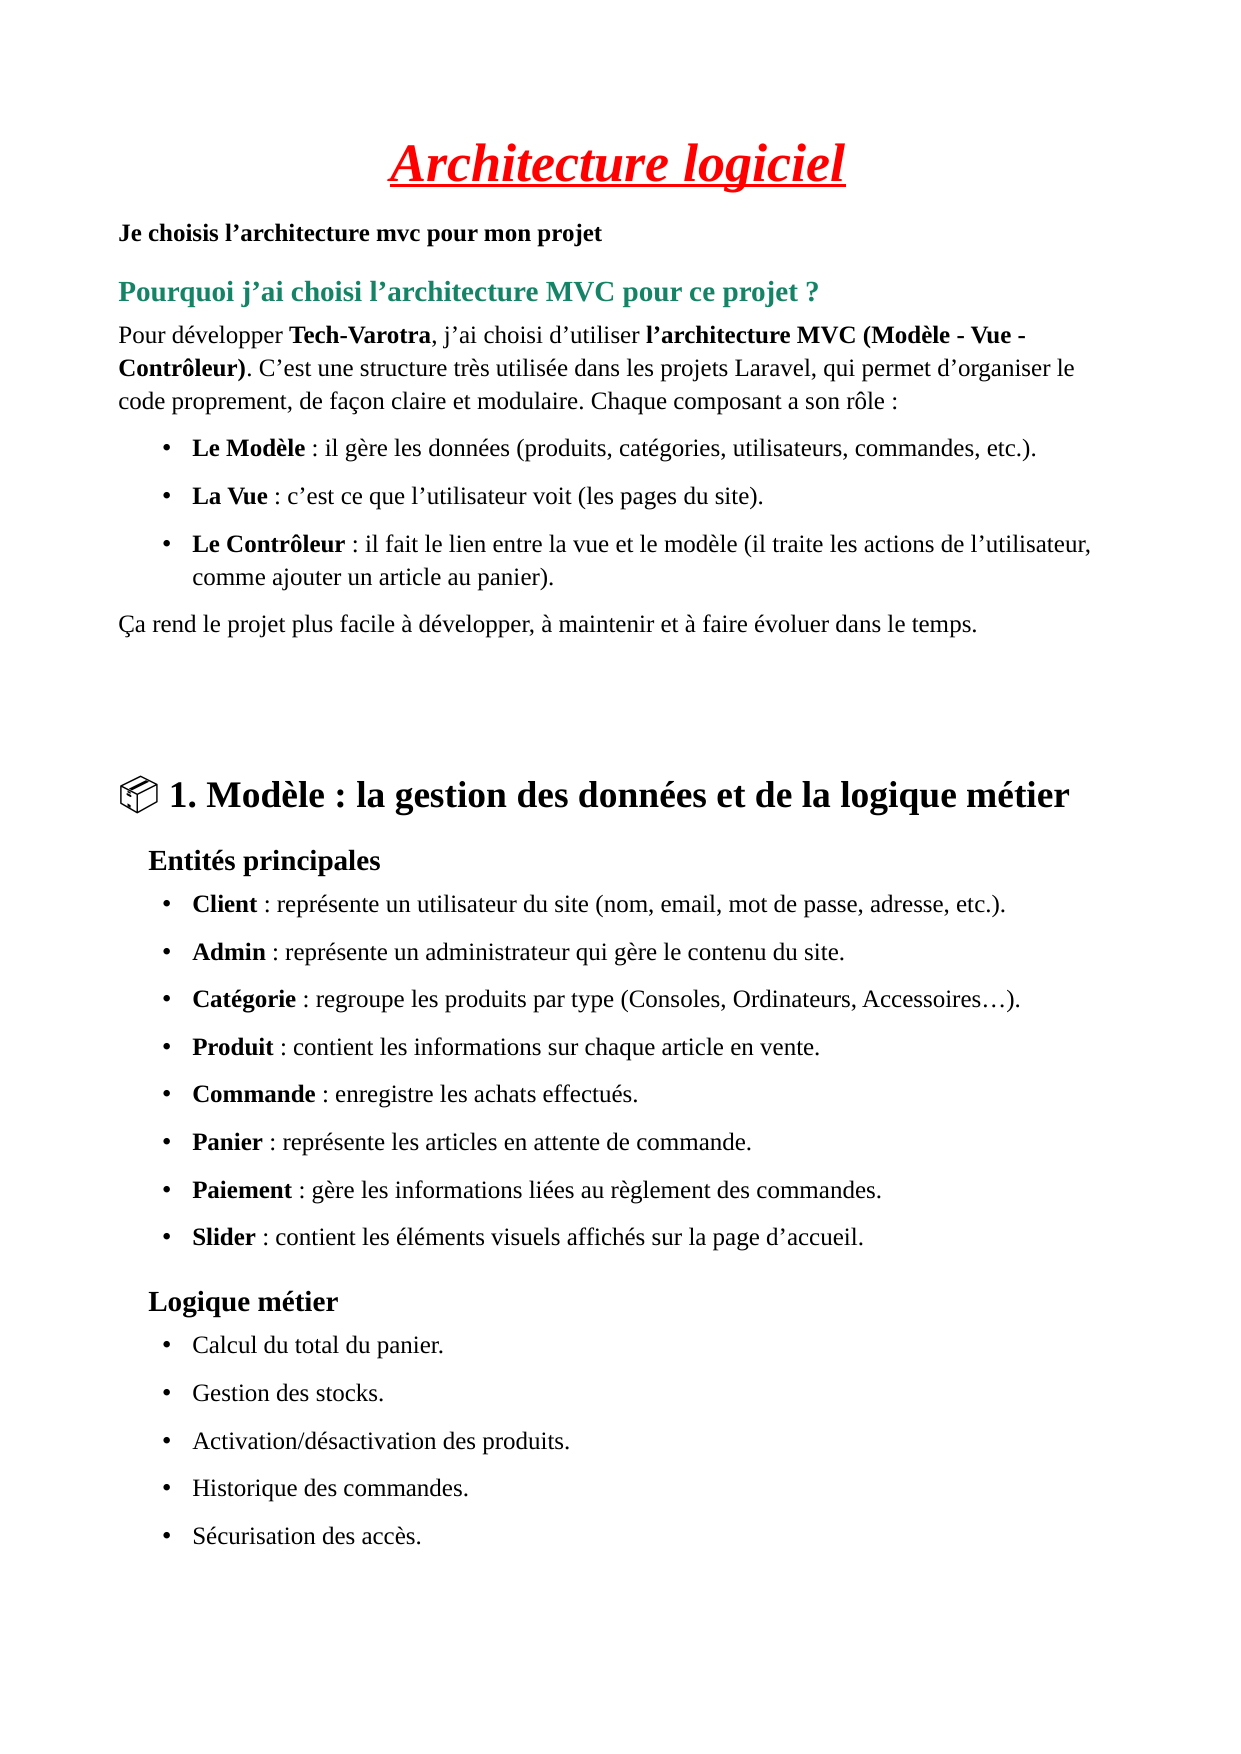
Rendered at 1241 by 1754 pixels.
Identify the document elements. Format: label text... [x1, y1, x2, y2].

text Ça rend le projet plus facile à développer, à maintenir et à faire évoluer dans le temps. [118, 609, 1122, 638]
list Slider : contient les éléments visuels affichés sur la page d’accueil. [162, 1222, 1122, 1251]
list La Vue : c’est ce que l’utilisateur voit (les pages du site). [162, 481, 1122, 510]
list Le Modèle : il gère les données (produits, catégories, utilisateurs, commandes, etc.). [162, 433, 1122, 462]
list Activation/désactivation des produits. [162, 1426, 1122, 1454]
list Catégorie : regroupe les produits par type (Consoles, Ordinateurs, Accessoires…). [162, 984, 1122, 1013]
list Sécurisation des accès. [162, 1521, 1122, 1550]
list Produit : contient les informations sur chaque article en vente. [162, 1032, 1122, 1061]
list Client : représente un utilisateur du site (nom, email, mot de passe, adresse, etc.). [162, 889, 1122, 918]
subtitle 📁 Entités principales [118, 843, 1122, 877]
subtitle 📦 1. Modèle : la gestion des données et de la logique métier [118, 773, 1122, 816]
subtitle Je choisis l’architecture mvc pour mon projet [118, 218, 1122, 247]
list Commande : enregistre les achats effectués. [162, 1079, 1122, 1108]
list Admin : représente un administrateur qui gère le contenu du site. [162, 937, 1122, 966]
list Panier : représente les articles en attente de commande. [162, 1127, 1122, 1156]
list Historique des commandes. [162, 1473, 1122, 1502]
list Calcul du total du panier. [162, 1331, 1122, 1359]
subtitle Pourquoi j’ai choisi l’architecture MVC pour ce projet ? [118, 274, 1122, 307]
list Le Contrôleur : il fait le lien entre la vue et le modèle (il traite les actions de l’utilisateur, comme ajouter un article au panier). [162, 529, 1122, 590]
subtitle 🧠 Logique métier [118, 1284, 1122, 1318]
subtitle Architecture logiciel [118, 131, 1122, 193]
list Paiement : gère les informations liées au règlement des commandes. [162, 1175, 1122, 1203]
list Gestion des stocks. [162, 1378, 1122, 1407]
text Pour développer Tech-Varotra, j’ai choisi d’utiliser l’architecture MVC (Modèle - Vue - Contrôleur). C’est une structure très utilisée dans les projets Laravel, qui permet d’organiser le code proprement, de façon claire et modulaire. Chaque composant a son rôle : [118, 320, 1122, 414]
